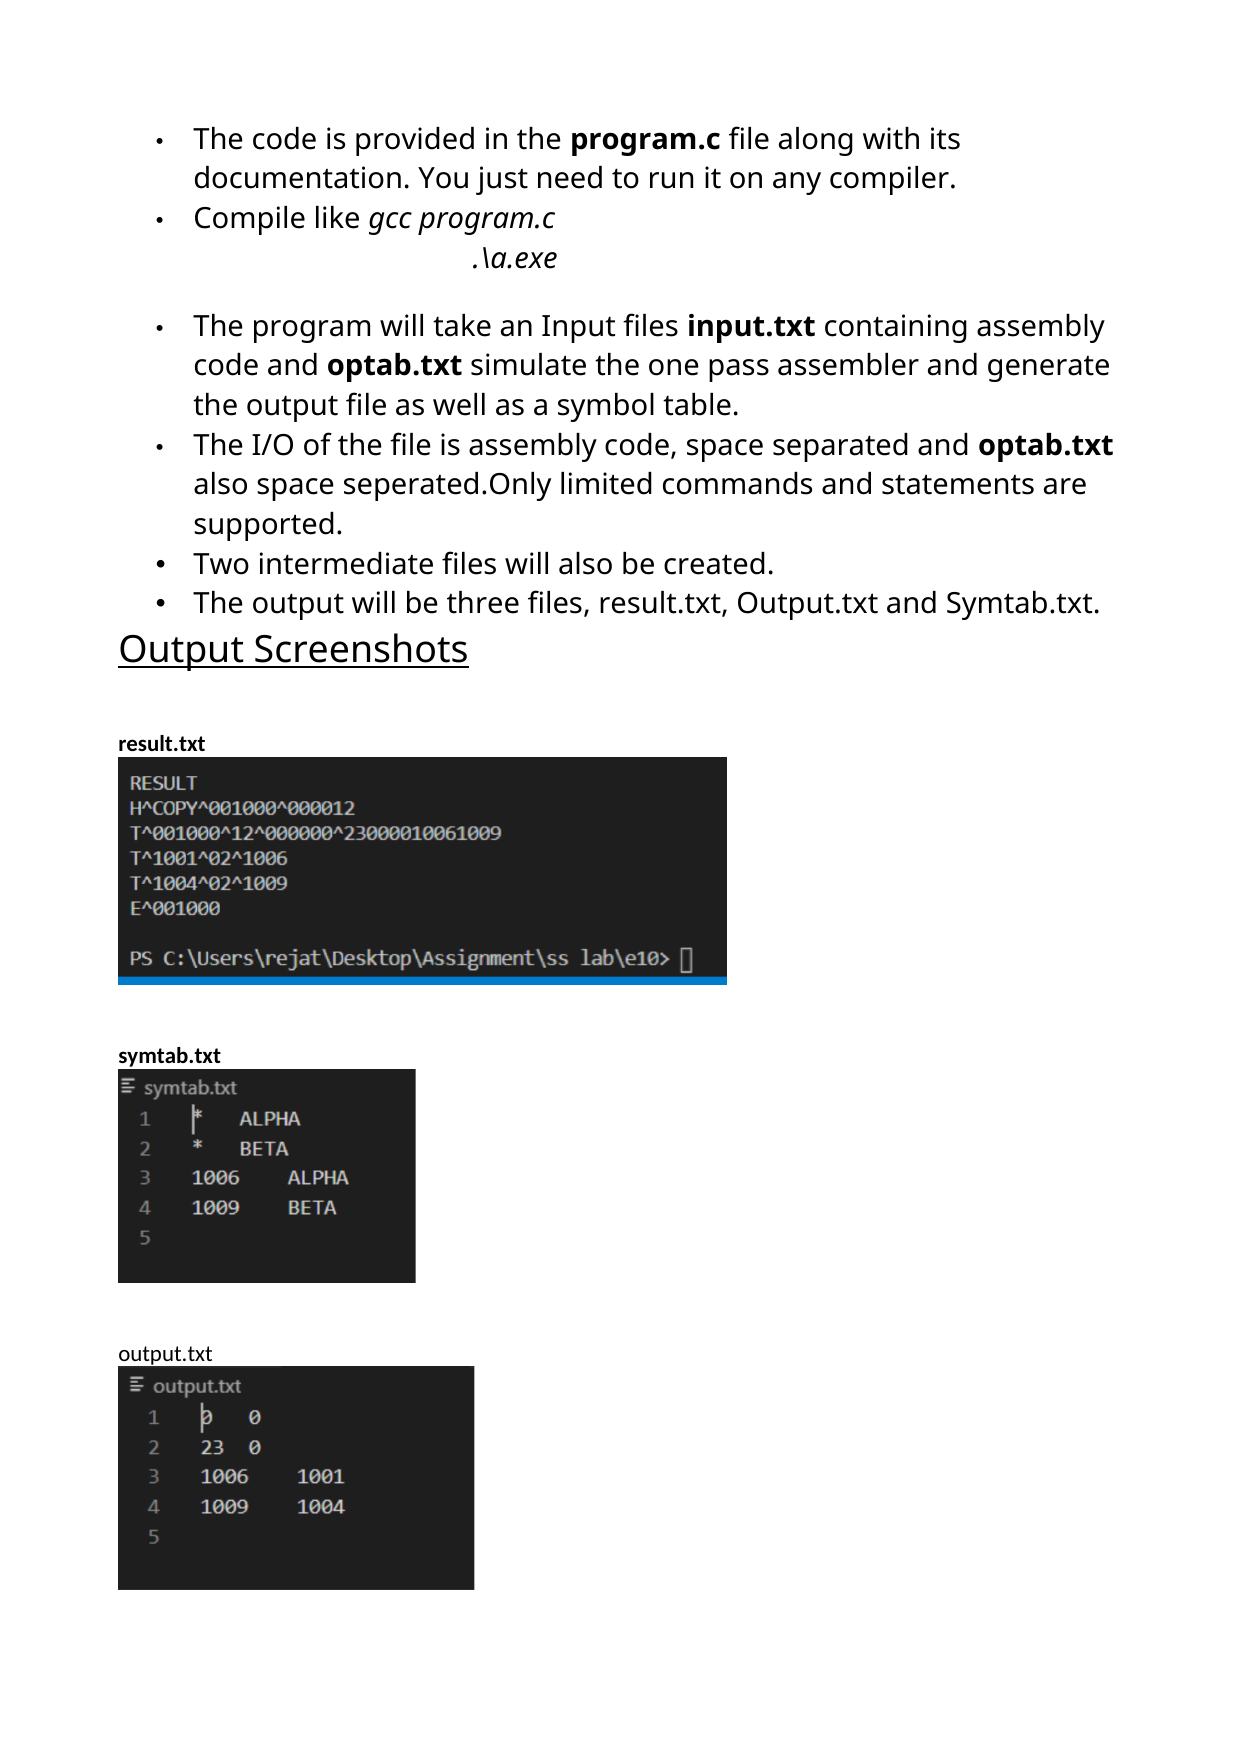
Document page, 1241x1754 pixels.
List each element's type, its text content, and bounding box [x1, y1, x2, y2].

list The program will take an Input files input.txt containing assembly code and optab.txt simulate the one pass assembler and generate the output file as well as a symbol table. [156, 305, 1122, 424]
list The code is provided in the program.c file along with its documentation. You just need to run it on any compiler. [156, 118, 1122, 197]
list Compile like gcc program.c [156, 197, 1122, 237]
list Two intermediate files will also be created. [156, 543, 1122, 583]
text result.txt [118, 729, 1122, 757]
list The I/O of the file is assembly code, space separated and optab.txt also space seperated.Only limited commands and statements are supported. [156, 424, 1122, 543]
text Output Screenshots [118, 622, 1122, 673]
text symtab.txt [118, 1041, 1122, 1069]
list The output will be three files, result.txt, Output.txt and Symtab.txt. [156, 583, 1122, 622]
text .\a.exe [118, 237, 1122, 277]
text output.txt [118, 1339, 1122, 1367]
